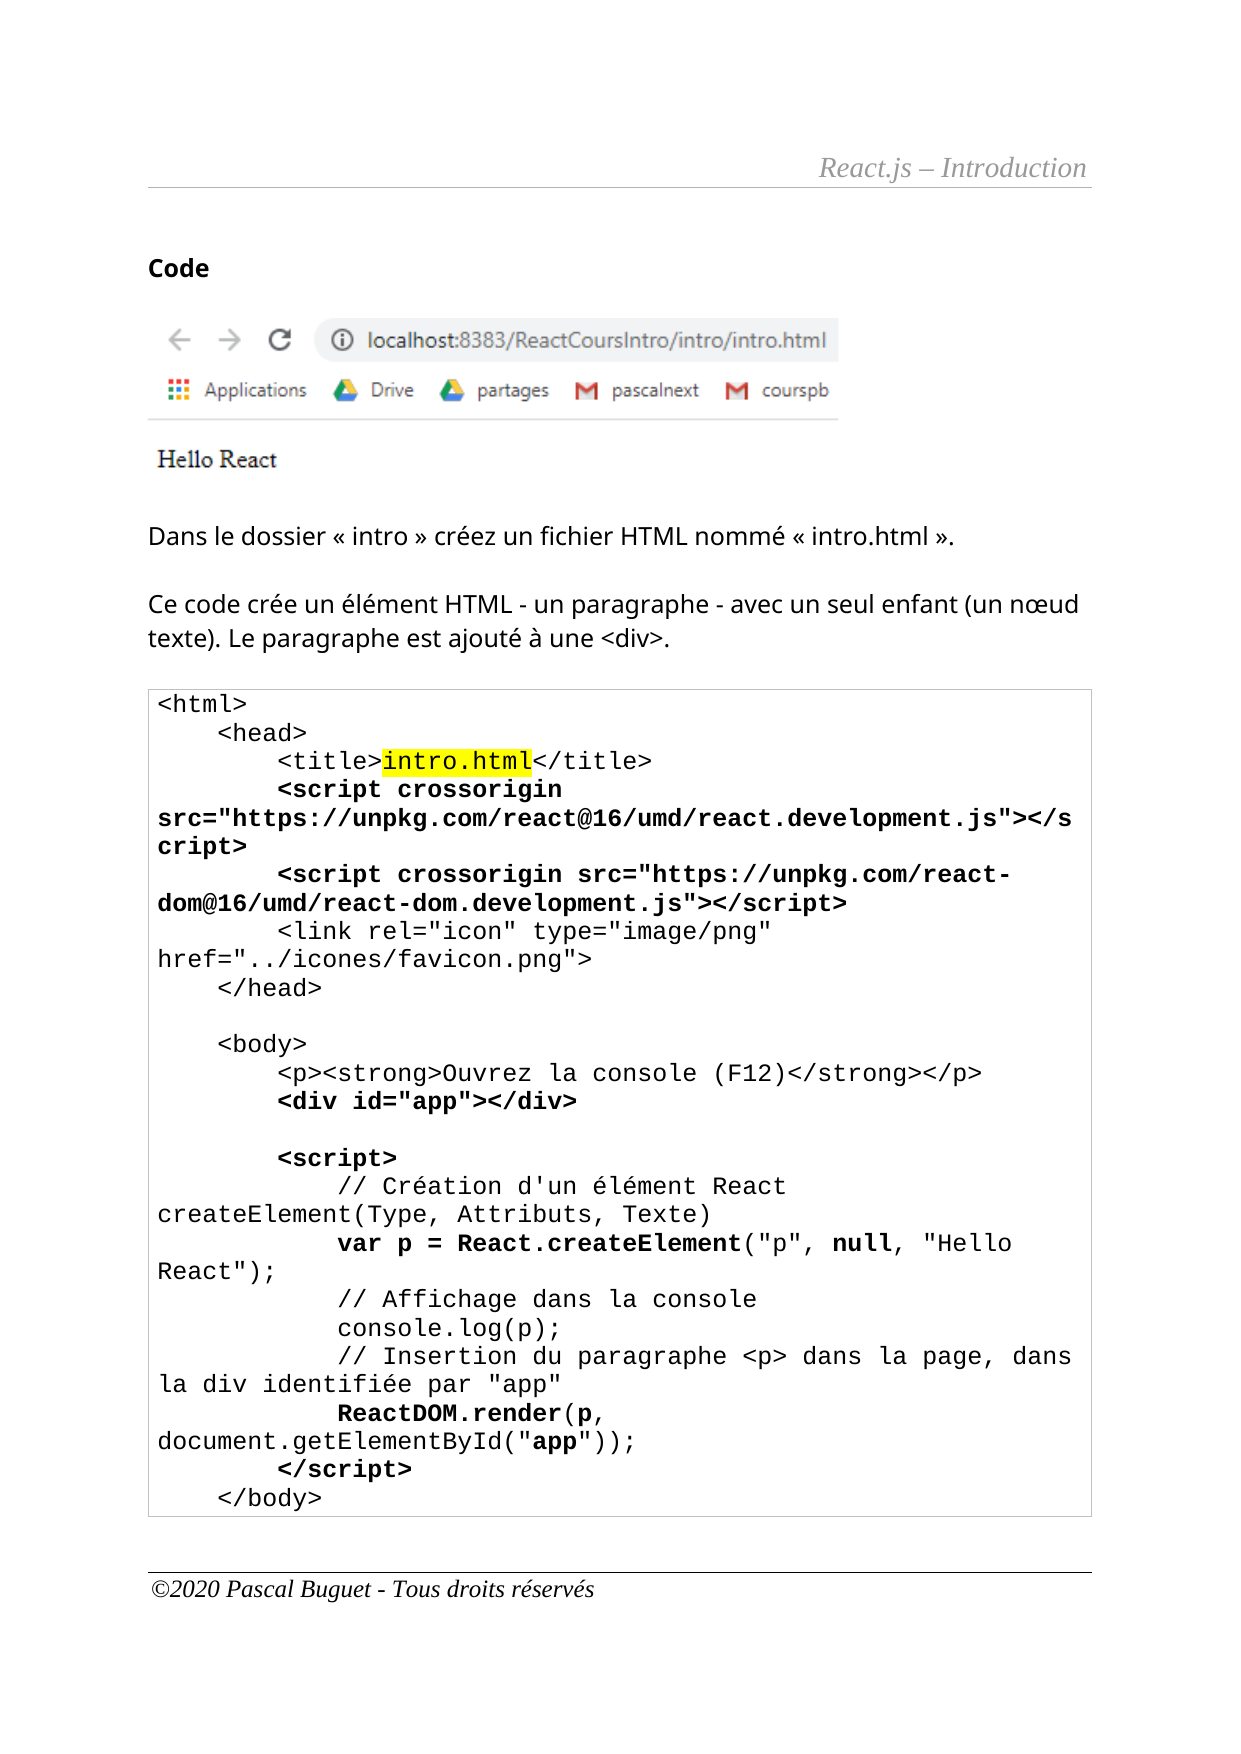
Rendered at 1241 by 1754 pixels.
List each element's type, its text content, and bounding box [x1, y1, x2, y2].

text console.log(p); [149, 1312, 1091, 1341]
text // Création d'un élément React createElement(Type, Attributs, Texte) [149, 1171, 1091, 1227]
text </script> [149, 1454, 1091, 1482]
text // Insertion du paragraphe <p> dans la page, dans la div identifiée par "app" [149, 1341, 1091, 1397]
text <html> [149, 690, 1091, 717]
text <script crossorigin src="https://unpkg.com/react@16/umd/react.development.js"></script> [149, 774, 1091, 859]
picture [147, 318, 839, 485]
text <head> [149, 717, 1091, 746]
text <link rel="icon" type="image/png" href="../icones/favicon.png"> [149, 916, 1091, 972]
text <script> [149, 1142, 1091, 1171]
text Dans le dossier « intro » créez un fichier HTML nommé « intro.html ». [148, 518, 1092, 553]
text <title>intro.html</title> [149, 746, 1091, 774]
text var p = React.createElement("p", null, "Hello React"); [149, 1227, 1091, 1284]
text Code [148, 251, 1092, 285]
text <body> [149, 1029, 1091, 1057]
text Ce code crée un élément HTML - un paragraphe - avec un seul enfant (un nœud texte). Le paragraphe est ajouté à une <div>. [148, 587, 1092, 655]
text </body> [149, 1482, 1091, 1516]
text <div id="app"></div> [149, 1086, 1091, 1117]
text </head> [149, 972, 1091, 1004]
text <p><strong>Ouvrez la console (F12)</strong></p> [149, 1057, 1091, 1086]
text ReactDOM.render(p, document.getElementById("app")); [149, 1397, 1091, 1454]
text <script crossorigin src="https://unpkg.com/react-dom@16/umd/react-dom.development.js"></script> [149, 859, 1091, 916]
text // Affichage dans la console [149, 1284, 1091, 1312]
